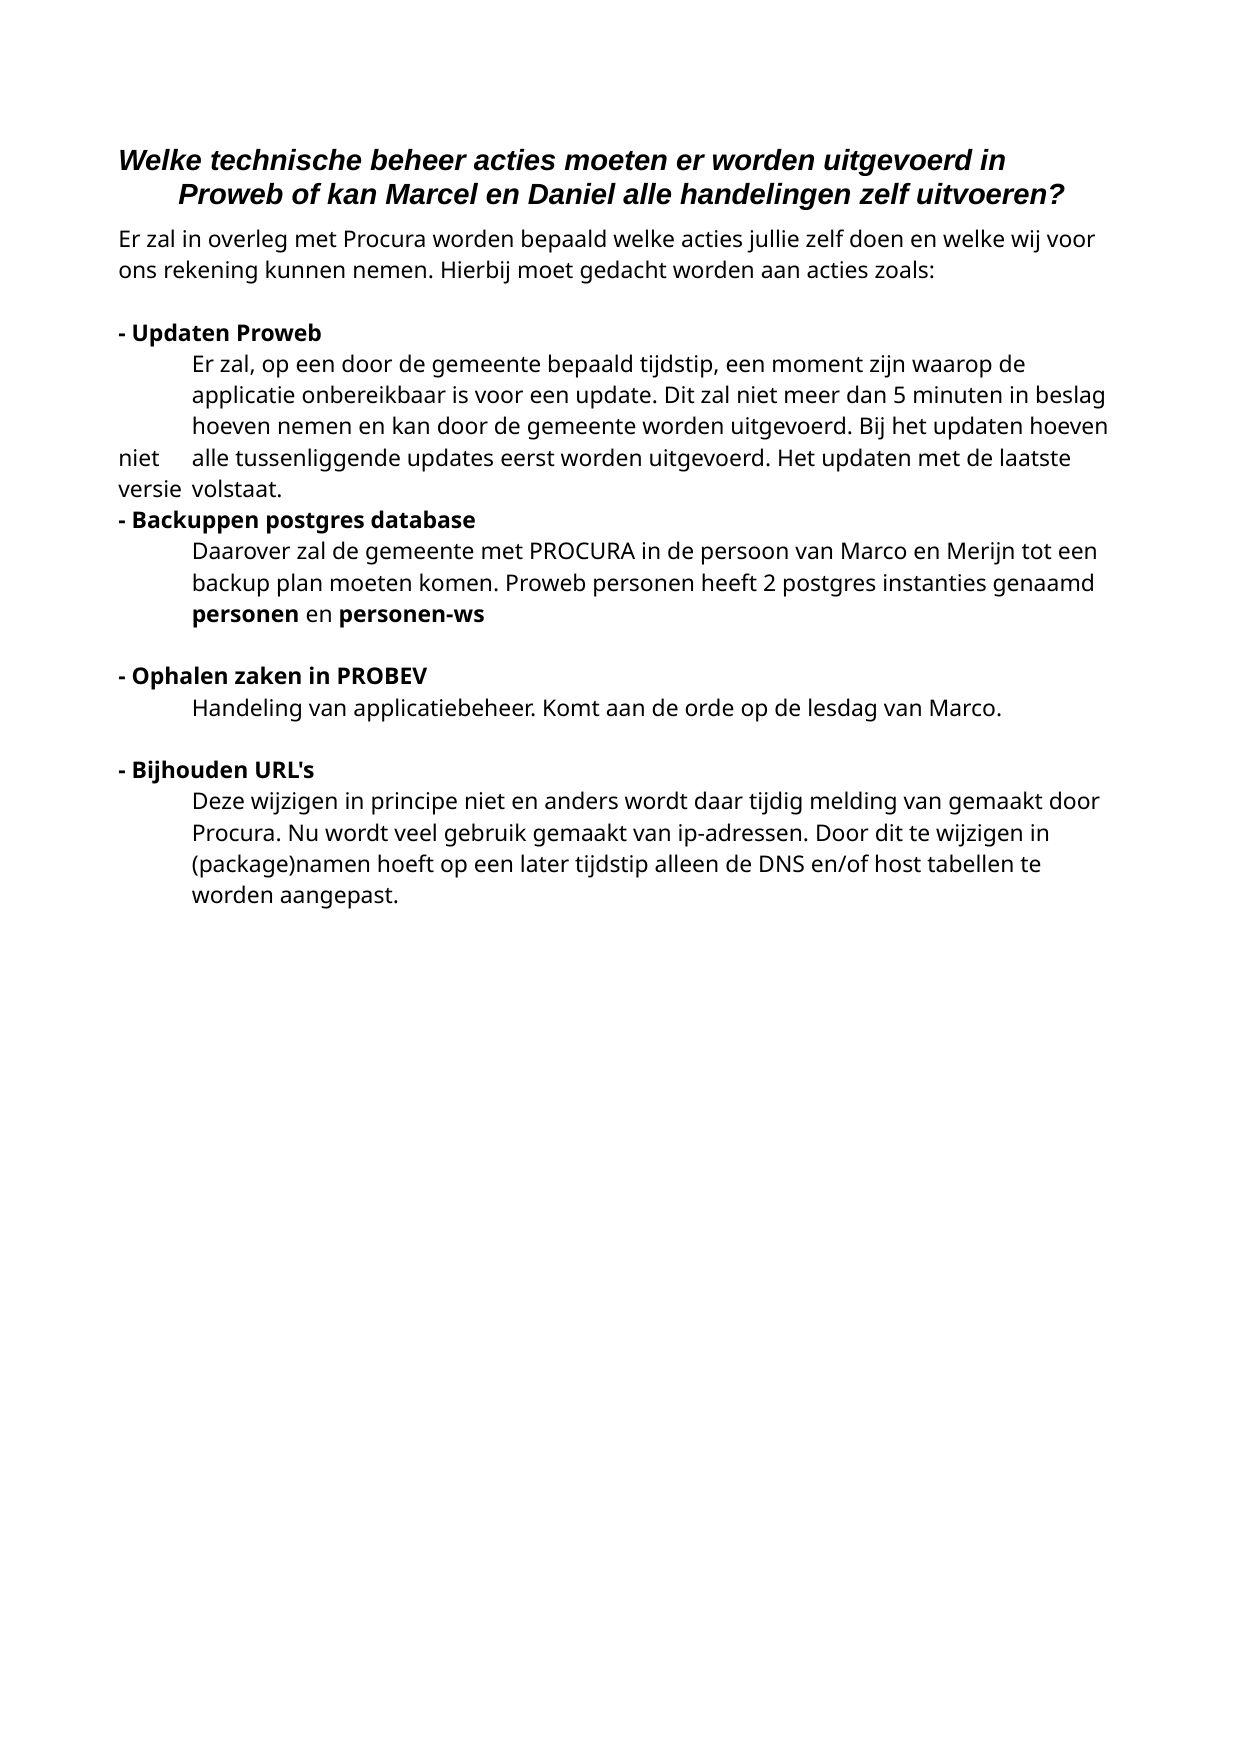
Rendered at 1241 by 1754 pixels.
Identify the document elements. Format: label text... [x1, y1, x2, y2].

text - Backuppen postgres database [118, 504, 1122, 535]
text - Bijhouden URL's [118, 754, 1122, 785]
text Deze wijzigen in principe niet en anders wordt daar tijdig melding van gemaakt door Procura. Nu wordt veel gebruik gemaakt van ip-adressen. Door dit te wijzigen in (package)namen hoeft op een later tijdstip alleen de DNS en/of host tabellen te worden aangepast. [118, 785, 1122, 941]
text - Ophalen zaken in PROBEV [118, 660, 1122, 691]
text Handeling van applicatiebeheer. Komt aan de orde op de lesdag van Marco. [118, 691, 1122, 754]
text Er zal in overleg met Procura worden bepaald welke acties jullie zelf doen en welke wij voor ons rekening kunnen nemen. Hierbij moet gedacht worden aan acties zoals: [118, 223, 1122, 285]
subtitle Welke technische beheer acties moeten er worden uitgevoerd in Proweb of kan Marcel en Daniel alle handelingen zelf uitvoeren? [118, 143, 1122, 210]
text - Updaten Proweb Er zal, op een door de gemeente bepaald tijdstip, een moment zijn waarop de applicatie onbereikbaar is voor een update. Dit zal niet meer dan 5 minuten in beslag hoeven nemen en kan door de gemeente worden uitgevoerd. Bij het updaten hoeven niet alle tussenliggende updates eerst worden uitgevoerd. Het updaten met de laatste versie volstaat. [118, 316, 1122, 504]
text Daarover zal de gemeente met PROCURA in de persoon van Marco en Merijn tot een backup plan moeten komen. Proweb personen heeft 2 postgres instanties genaamd personen en personen-ws [118, 535, 1122, 660]
